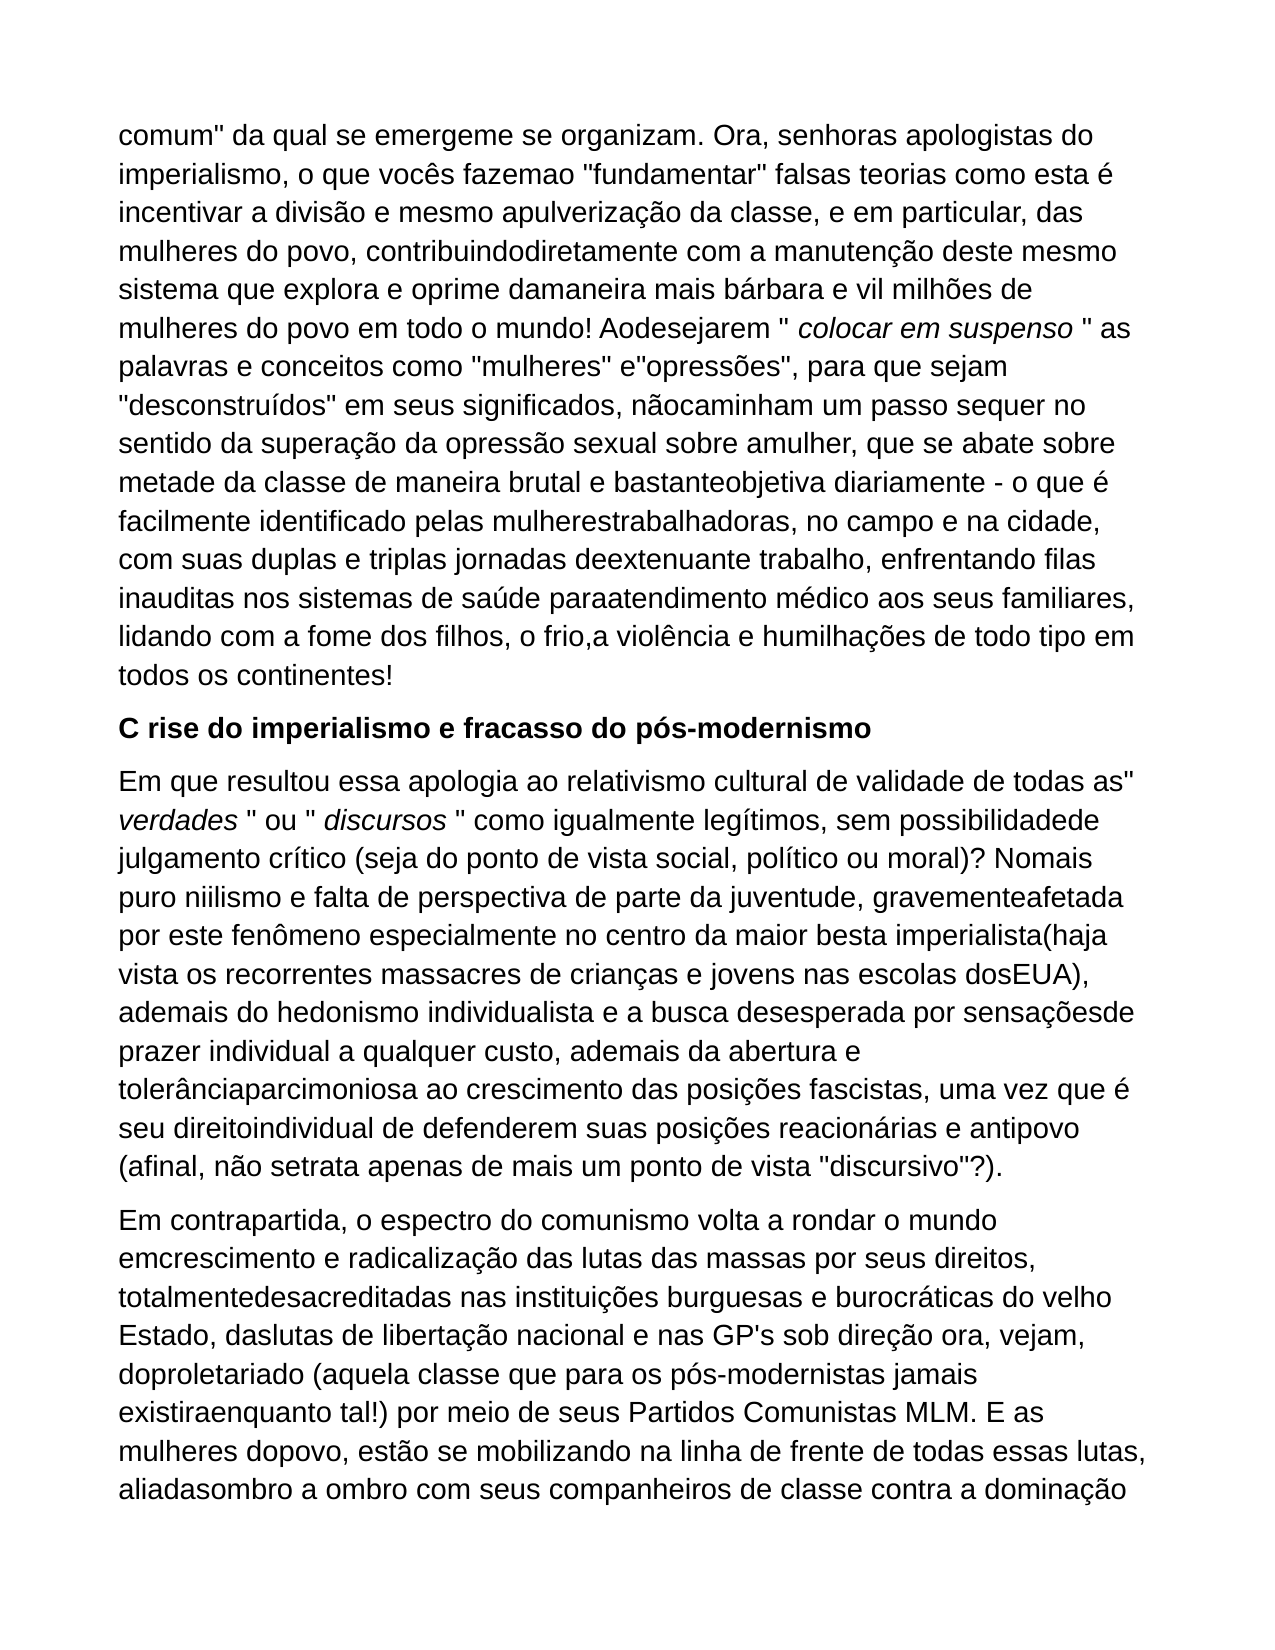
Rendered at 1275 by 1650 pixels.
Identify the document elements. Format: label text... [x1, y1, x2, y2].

text C rise do imperialismo e fracasso do pós-modernismo [118, 711, 1157, 744]
text comum" da qual se emergeme se organizam. Ora, senhoras apologistas do imperialismo, o que vocês fazemao "fundamentar" falsas teorias como esta é incentivar a divisão e mesmo apulverização da classe, e em particular, das mulheres do povo, contribuindodiretamente com a manutenção deste mesmo sistema que explora e oprime damaneira mais bárbara e vil milhões de mulheres do povo em todo o mundo! Aodesejarem " colocar em suspenso " as palavras e conceitos como "mulheres" e"opressões", para que sejam "desconstruídos" em seus significados, nãocaminham um passo sequer no sentido da superação da opressão sexual sobre amulher, que se abate sobre metade da classe de maneira brutal e bastanteobjetiva diariamente - o que é facilmente identificado pelas mulherestrabalhadoras, no campo e na cidade, com suas duplas e triplas jornadas deextenuante trabalho, enfrentando filas inauditas nos sistemas de saúde paraatendimento médico aos seus familiares, lidando com a fome dos filhos, o frio,a violência e humilhações de todo tipo em todos os continentes! [118, 118, 1157, 691]
text Em que resultou essa apologia ao relativismo cultural de validade de todas as" verdades " ou " discursos " como igualmente legítimos, sem possibilidadede julgamento crítico (seja do ponto de vista social, político ou moral)? Nomais puro niilismo e falta de perspectiva de parte da juventude, gravementeafetada por este fenômeno especialmente no centro da maior besta imperialista(haja vista os recorrentes massacres de crianças e jovens nas escolas dosEUA), ademais do hedonismo individualista e a busca desesperada por sensaçõesde prazer individual a qualquer custo, ademais da abertura e tolerânciaparcimoniosa ao crescimento das posições fascistas, uma vez que é seu direitoindividual de defenderem suas posições reacionárias e antipovo (afinal, não setrata apenas de mais um ponto de vista "discursivo"?). [118, 764, 1157, 1183]
text Em contrapartida, o espectro do comunismo volta a rondar o mundo emcrescimento e radicalização das lutas das massas por seus direitos, totalmentedesacreditadas nas instituições burguesas e burocráticas do velho Estado, daslutas de libertação nacional e nas GP's sob direção ora, vejam, doproletariado (aquela classe que para os pós-modernistas jamais existiraenquanto tal!) por meio de seus Partidos Comunistas MLM. E as mulheres dopovo, estão se mobilizando na linha de frente de todas essas lutas, aliadasombro a ombro com seus companheiros de classe contra a dominação [118, 1202, 1157, 1506]
